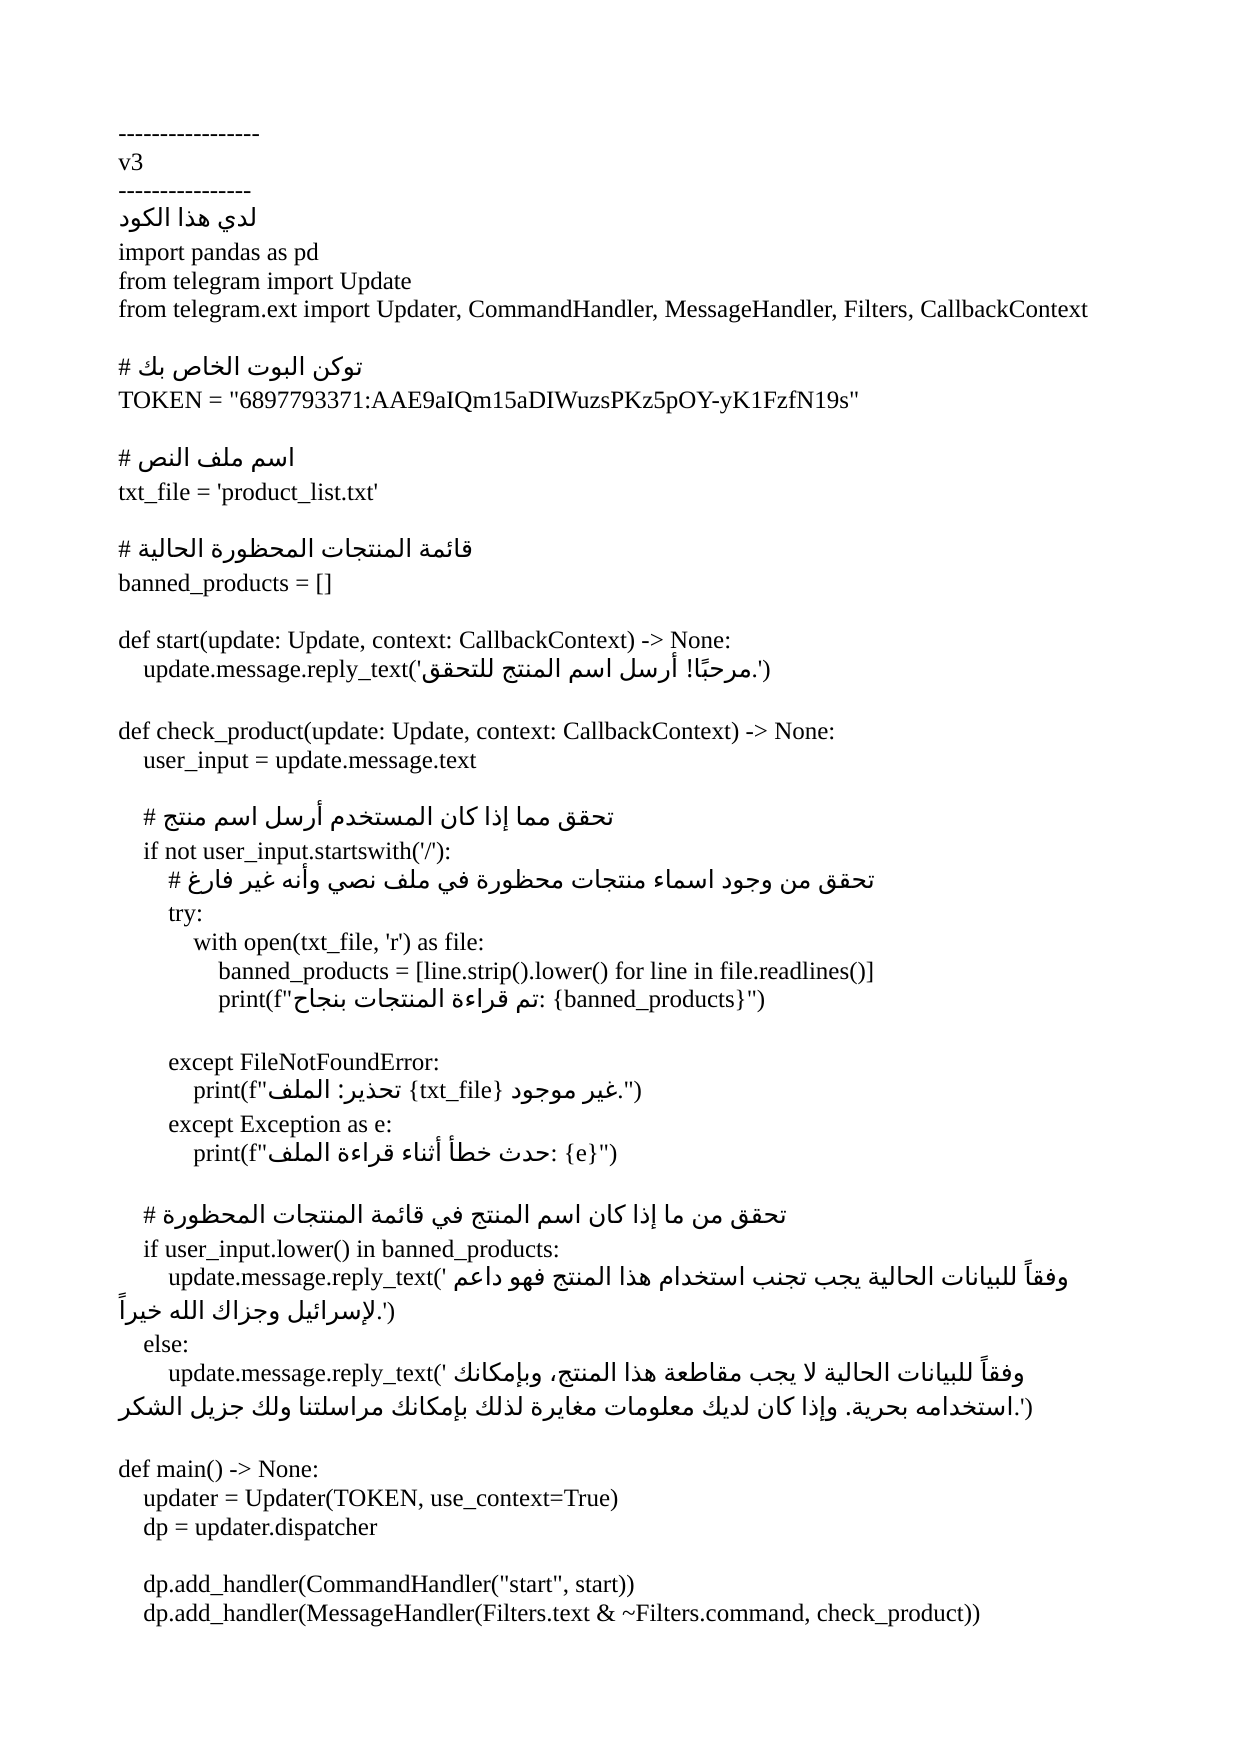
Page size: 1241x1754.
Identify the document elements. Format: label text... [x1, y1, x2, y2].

text update.message.reply_text('وفقاً للبيانات الحالية يجب تجنب استخدام هذا المنتج فهو داعم لإسرائيل وجزاك الله خيراً.') [118, 1262, 1122, 1329]
text banned_products = [] [118, 568, 1122, 596]
text ----------------- [118, 118, 1122, 147]
text v3 [118, 147, 1122, 176]
text # اسم ملف النص [118, 443, 1122, 477]
text dp = updater.dispatcher [118, 1512, 1122, 1540]
text with open(txt_file, 'r') as file: [118, 927, 1122, 956]
text TOKEN = "6897793371:AAE9aIQm15aDIWuzsPKz5pOY-yK1FzfN19s" [118, 386, 1122, 414]
text def check_product(update: Update, context: CallbackContext) -> None: [118, 716, 1122, 745]
text print(f"تم قراءة المنتجات بنجاح: {banned_products}") [118, 984, 1122, 1018]
text dp.add_handler(MessageHandler(Filters.text & ~Filters.command, check_product)) [118, 1598, 1122, 1627]
text # تحقق مما إذا كان المستخدم أرسل اسم منتج [118, 802, 1122, 836]
text except Exception as e: [118, 1109, 1122, 1138]
text # قائمة المنتجات المحظورة الحالية [118, 534, 1122, 568]
text if user_input.lower() in banned_products: [118, 1234, 1122, 1262]
text dp.add_handler(CommandHandler("start", start)) [118, 1569, 1122, 1598]
text update.message.reply_text('مرحبًا! أرسل اسم المنتج للتحقق.') [118, 654, 1122, 687]
text from telegram.ext import Updater, CommandHandler, MessageHandler, Filters, CallbackContext [118, 294, 1122, 323]
text ---------------- [118, 176, 1122, 204]
text # توكن البوت الخاص بك [118, 352, 1122, 386]
text try: [118, 898, 1122, 927]
text def start(update: Update, context: CallbackContext) -> None: [118, 625, 1122, 654]
text # تحقق من وجود اسماء منتجات محظورة في ملف نصي وأنه غير فارغ [118, 865, 1122, 898]
text except FileNotFoundError: [118, 1047, 1122, 1076]
text update.message.reply_text('وفقاً للبيانات الحالية لا يجب مقاطعة هذا المنتج، وبإمكانك استخدامه بحرية. وإذا كان لديك معلومات مغايرة لذلك بإمكانك مراسلتنا ولك جزيل الشكر.') [118, 1358, 1122, 1425]
text لدي هذا الكود import pandas as pd [118, 204, 1122, 266]
text updater = Updater(TOKEN, use_context=True) [118, 1483, 1122, 1512]
text user_input = update.message.text [118, 745, 1122, 774]
text if not user_input.startswith('/'): [118, 836, 1122, 865]
text print(f"تحذير: الملف {txt_file} غير موجود.") [118, 1076, 1122, 1109]
text from telegram import Update [118, 266, 1122, 294]
text else: [118, 1329, 1122, 1358]
text banned_products = [line.strip().lower() for line in file.readlines()] [118, 956, 1122, 984]
text txt_file = 'product_list.txt' [118, 477, 1122, 505]
text print(f"حدث خطأ أثناء قراءة الملف: {e}") [118, 1138, 1122, 1171]
text def main() -> None: [118, 1454, 1122, 1483]
text # تحقق من ما إذا كان اسم المنتج في قائمة المنتجات المحظورة [118, 1200, 1122, 1234]
